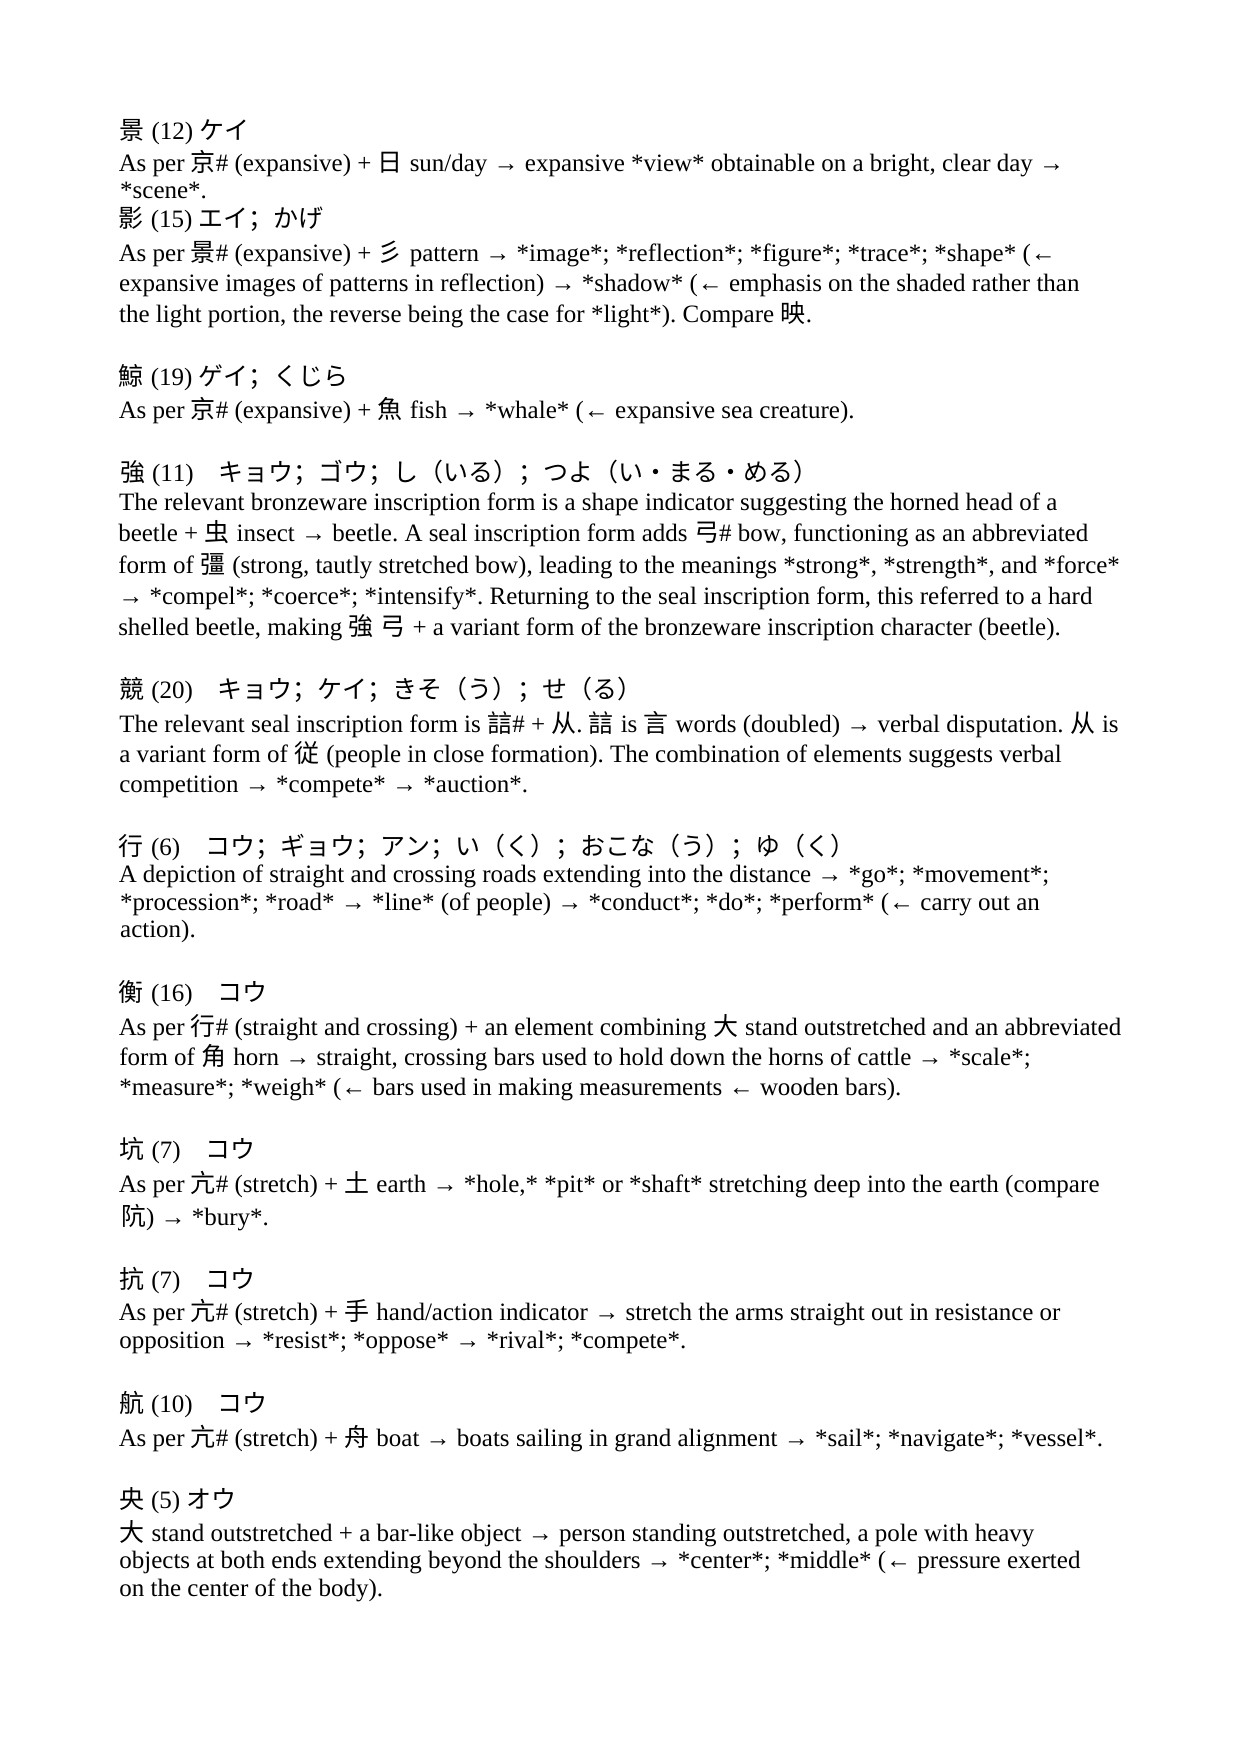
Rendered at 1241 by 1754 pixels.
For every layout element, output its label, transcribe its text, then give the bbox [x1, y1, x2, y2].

text A depiction of straight and crossing roads extending into the distance → *go*; *movement*; *procession*; *road* → *line* (of people) → *conduct*; *do*; *perform* (← carry out an action). [118, 861, 1121, 943]
text As per 京# (expansive) + 魚 fish → *whale* (← expansive sea creature). [118, 395, 1123, 424]
text As per 行# (straight and crossing) + an element combining 大 stand outstretched and an abbreviated form of 角 horn → straight, crossing bars used to hold down the horns of cattle → *scale*; *measure*; *weigh* (← bars used in making measurements ← wooden bars). [118, 1012, 1122, 1101]
text As per 景# (expansive) + 彡 pattern → *image*; *reflection*; *figure*; *trace*; *shape* (← expansive images of patterns in reflection) → *shadow* (← emphasis on the shaded rather than the light portion, the reverse being the case for *light*). Compare 映. [118, 238, 1116, 327]
text 大 stand outstretched + a bar-like object → person standing outstretched, a pole with heavy objects at both ends extending beyond the shoulders → *center*; *middle* (← pressure exerted on the center of the body). [119, 1519, 1111, 1602]
text 抗 (7) コウ [119, 1265, 1123, 1294]
text 航 (10) コウ [119, 1389, 1123, 1418]
text 央 (5) オウ [119, 1485, 1123, 1514]
text As per 亢# (stretch) + 土 earth → *hole,* *pit* or *shaft* stretching deep into the earth (compare 阬) → *bury*. [118, 1169, 1101, 1231]
text 影 (15) エイ；かげ [118, 204, 1123, 233]
text The relevant seal inscription form is 誩# + 从. 誩 is 言 words (doubled) → verbal disputation. 从 is a variant form of 従 (people in close formation). The combination of elements suggests verbal competition → *compete* → *auction*. [119, 709, 1120, 798]
text 競 (20) キョウ；ケイ；きそ（う）；せ（る） [119, 675, 1123, 704]
text 景 (12) ケイ [119, 116, 1123, 144]
text 行 (6) コウ；ギョウ；アン；い（く）；おこな（う）；ゆ（く） [119, 832, 1123, 861]
text 坑 (7) コウ [119, 1135, 1123, 1164]
text 衡 (16) コウ [119, 978, 1123, 1007]
text As per 亢# (stretch) + 手 hand/action indicator → stretch the arms straight out in resistance or opposition → *resist*; *oppose* → *rival*; *compete*. [118, 1299, 1062, 1354]
text As per 亢# (stretch) + 舟 boat → boats sailing in grand alignment → *sail*; *navigate*; *vessel*. [118, 1423, 1123, 1452]
text As per 京# (expansive) + 日 sun/day → expansive *view* obtainable on a bright, clear day → *scene*. [118, 149, 1066, 204]
text 強 (11) キョウ；ゴウ；し（いる）；つよ（い・まる・める） [120, 458, 1123, 487]
text 鯨 (19) ゲイ；くじら [119, 361, 1123, 390]
text The relevant bronzeware inscription form is a shape indicator suggesting the horned head of a beetle + 虫 insect → beetle. A seal inscription form adds 弓# bow, functioning as an abbreviated form of 彊 (strong, tautly stretched bow), leading to the meanings *strong*, *strength*, and *force* → *compel*; *coerce*; *intensify*. Returning to the seal inscription form, this referred to a hard shelled beetle, making 強 弓 + a variant form of the bronzeware inscription character (beetle). [118, 487, 1121, 641]
